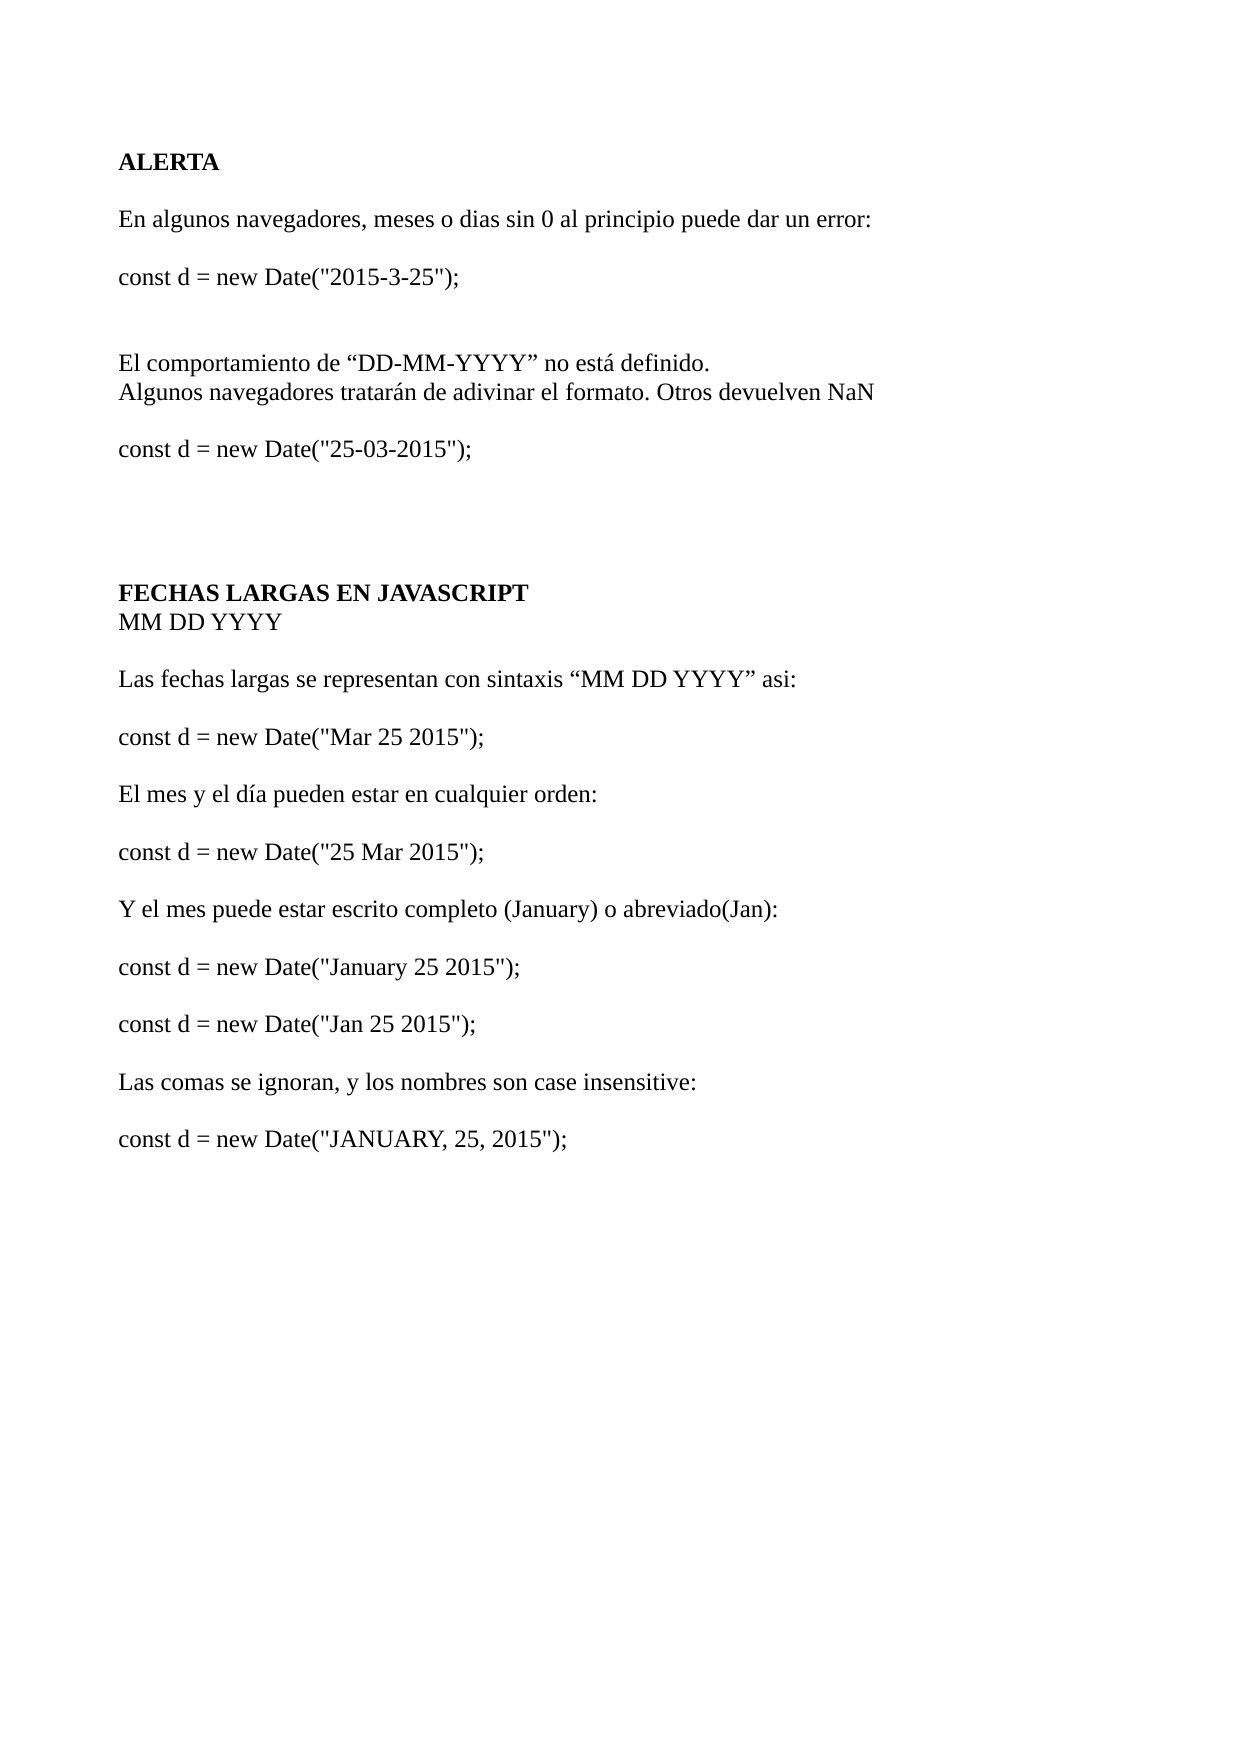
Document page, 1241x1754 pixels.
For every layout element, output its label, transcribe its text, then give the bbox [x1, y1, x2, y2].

text const d = new Date("25-03-2015"); [118, 434, 1122, 463]
text Algunos navegadores tratarán de adivinar el formato. Otros devuelven NaN [118, 377, 1122, 406]
text Las fechas largas se representan con sintaxis “MM DD YYYY” asi: [118, 664, 1122, 693]
text const d = new Date("2015-3-25"); [118, 262, 1122, 291]
text El mes y el día pueden estar en cualquier orden: [118, 779, 1122, 808]
text FECHAS LARGAS EN JAVASCRIPT [118, 578, 1122, 607]
text Las comas se ignoran, y los nombres son case insensitive: [118, 1067, 1122, 1096]
text const d = new Date("JANUARY, 25, 2015"); [118, 1124, 1122, 1153]
text En algunos navegadores, meses o dias sin 0 al principio puede dar un error: [118, 204, 1122, 233]
text const d = new Date("Mar 25 2015"); [118, 722, 1122, 751]
text El comportamiento de “DD-MM-YYYY” no está definido. [118, 348, 1122, 377]
text const d = new Date("25 Mar 2015"); [118, 837, 1122, 866]
text MM DD YYYY [118, 607, 1122, 636]
text ALERTA [118, 147, 1122, 176]
text const d = new Date("January 25 2015"); const d = new Date("Jan 25 2015"); [118, 952, 1122, 1038]
text Y el mes puede estar escrito completo (January) o abreviado(Jan): [118, 894, 1122, 923]
